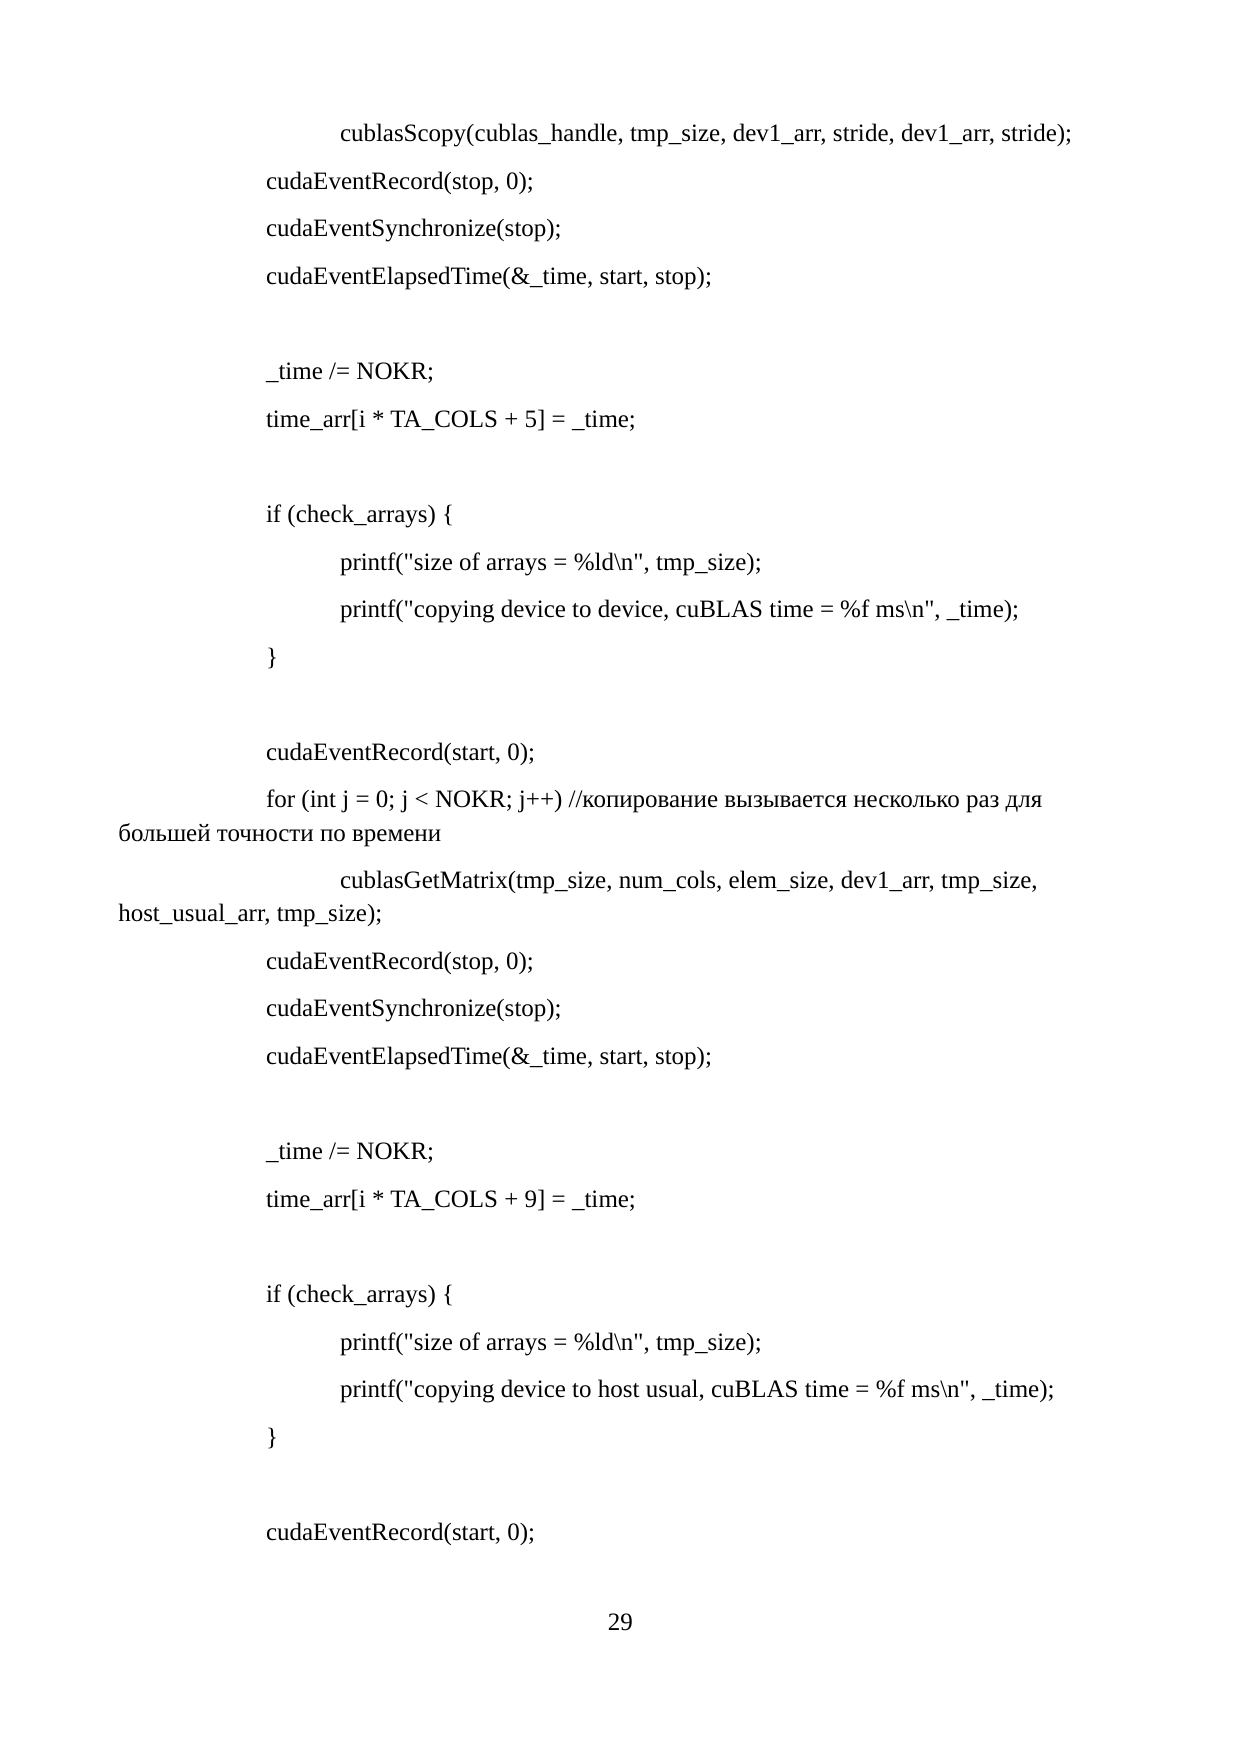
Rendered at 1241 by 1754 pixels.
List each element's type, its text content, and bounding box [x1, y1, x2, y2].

text cudaEventRecord(start, 0); [118, 1517, 1122, 1546]
text _time /= NOKR; [118, 1136, 1122, 1165]
text printf("size of arrays = %ld\n", tmp_size); [118, 1327, 1122, 1355]
text cudaEventRecord(stop, 0); [118, 946, 1122, 974]
text cudaEventRecord(start, 0); [118, 737, 1122, 766]
text } [118, 1422, 1122, 1451]
text cudaEventElapsedTime(&_time, start, stop); [118, 261, 1122, 290]
text cudaEventSynchronize(stop); [118, 993, 1122, 1022]
text printf("size of arrays = %ld\n", tmp_size); [118, 547, 1122, 575]
text cublasScopy(cublas_handle, tmp_size, dev1_arr, stride, dev1_arr, stride); [118, 118, 1122, 147]
text if (check_arrays) { [118, 499, 1122, 528]
text _time /= NOKR; [118, 356, 1122, 385]
text time_arr[i * TA_COLS + 5] = _time; [118, 404, 1122, 432]
text cublasGetMatrix(tmp_size, num_cols, elem_size, dev1_arr, tmp_size, host_usual_arr, tmp_size); [118, 865, 1122, 927]
text if (check_arrays) { [118, 1279, 1122, 1308]
text cudaEventSynchronize(stop); [118, 213, 1122, 242]
text cudaEventElapsedTime(&_time, start, stop); [118, 1041, 1122, 1070]
text printf("copying device to host usual, cuBLAS time = %f ms\n", _time); [118, 1374, 1122, 1403]
text cudaEventRecord(stop, 0); [118, 166, 1122, 194]
text for (int j = 0; j < NOKR; j++) //копирование вызывается несколько раз для большей точности по времени [118, 784, 1122, 846]
text time_arr[i * TA_COLS + 9] = _time; [118, 1184, 1122, 1213]
text printf("copying device to device, cuBLAS time = %f ms\n", _time); [118, 594, 1122, 623]
text } [118, 642, 1122, 671]
